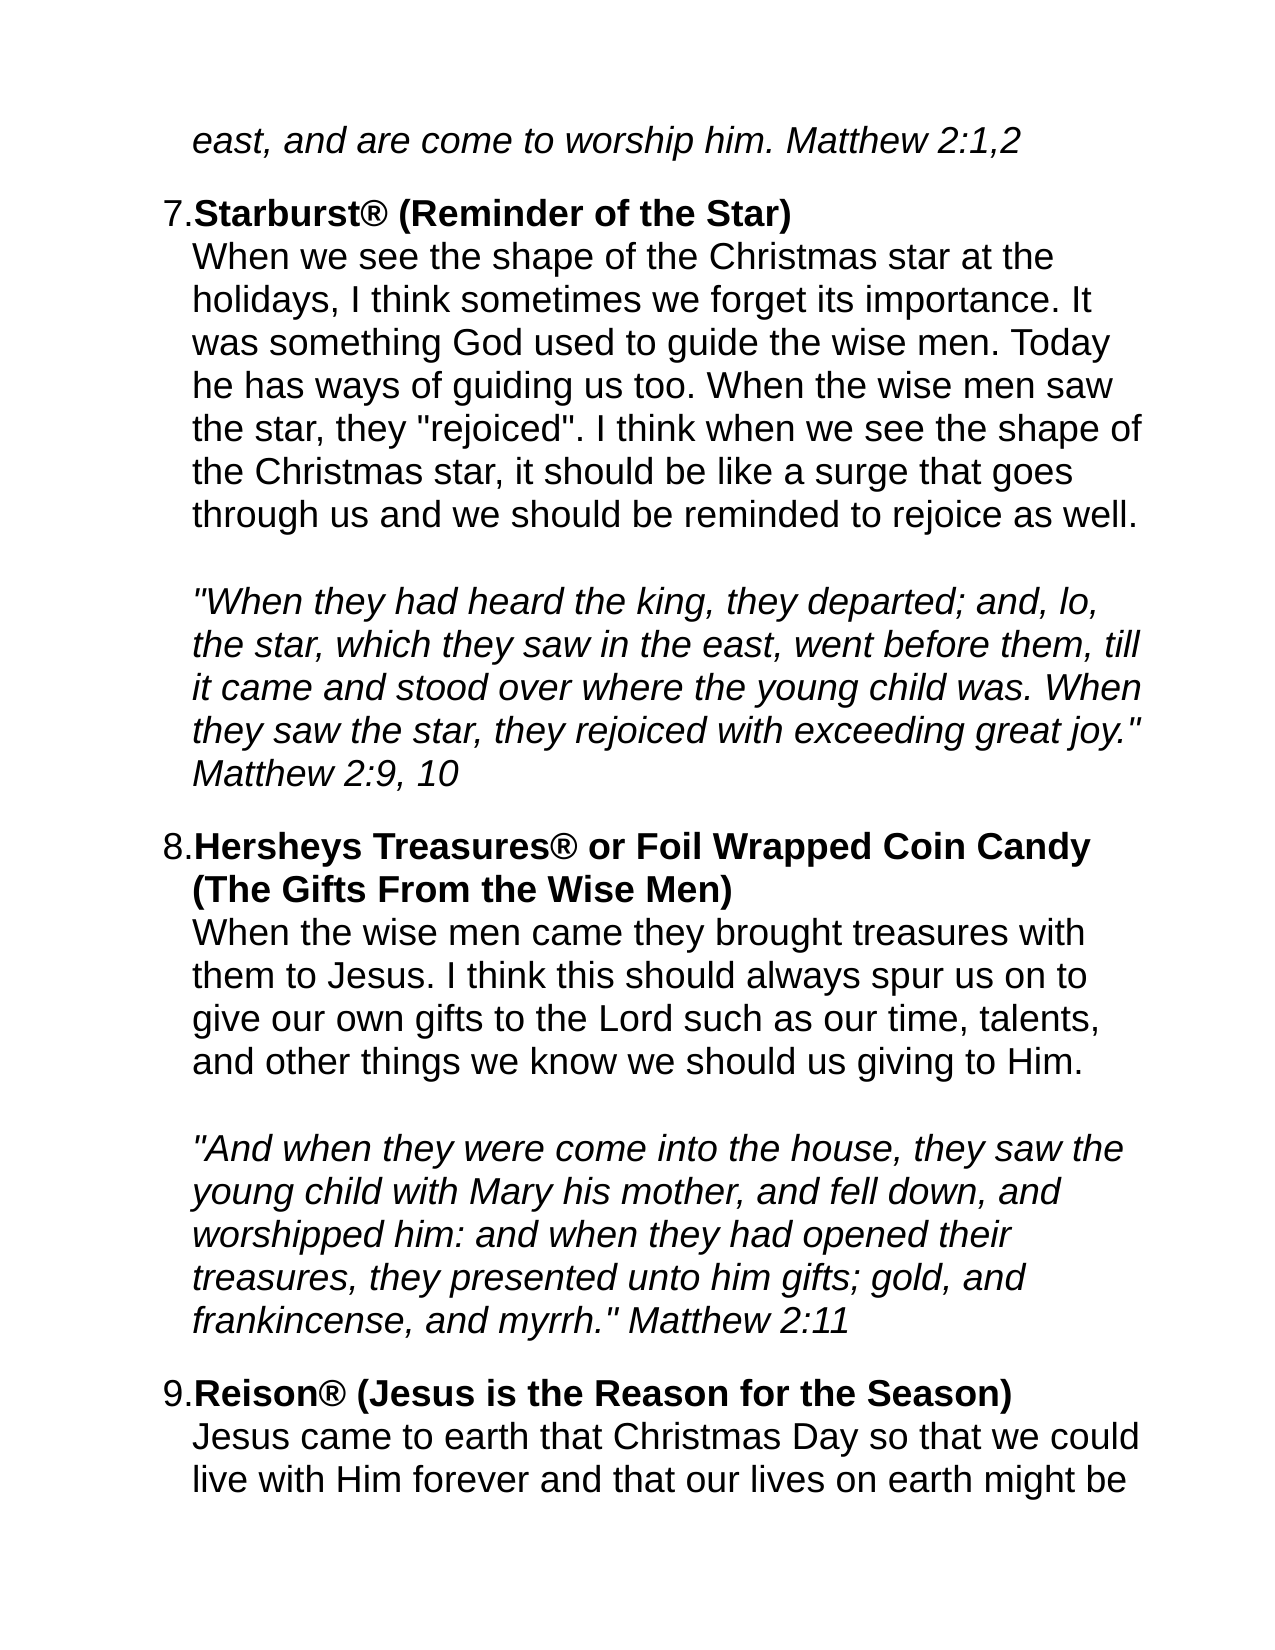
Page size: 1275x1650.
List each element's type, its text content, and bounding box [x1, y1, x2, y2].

list Hersheys Treasures® or Foil Wrapped Coin Candy (The Gifts From the Wise Men) When the wise men came they brought treasures with them to Jesus. I think this should always spur us on to give our own gifts to the Lord such as our time, talents, and other things we know we should us giving to Him. "And when they were come into the house, they saw the young child with Mary his mother, and fell down, and worshipped him: and when they had opened their treasures, they presented unto him gifts; gold, and frankincense, and myrrh." Matthew 2:11 [162, 824, 1157, 1341]
list east, and are come to worship him. Matthew 2:1,2 [162, 118, 1157, 161]
list Reison® (Jesus is the Reason for the Season) Jesus came to earth that Christmas Day so that we could live with Him forever and that our lives on earth might be [162, 1371, 1157, 1500]
list Starburst® (Reminder of the Star) When we see the shape of the Christmas star at the holidays, I think sometimes we forget its importance. It was something God used to guide the wise men. Today he has ways of guiding us too. When the wise men saw the star, they "rejoiced". I think when we see the shape of the Christmas star, it should be like a surge that goes through us and we should be reminded to rejoice as well. "When they had heard the king, they departed; and, lo, the star, which they saw in the east, went before them, till it came and stood over where the young child was. When they saw the star, they rejoiced with exceeding great joy." Matthew 2:9, 10 [162, 191, 1157, 794]
